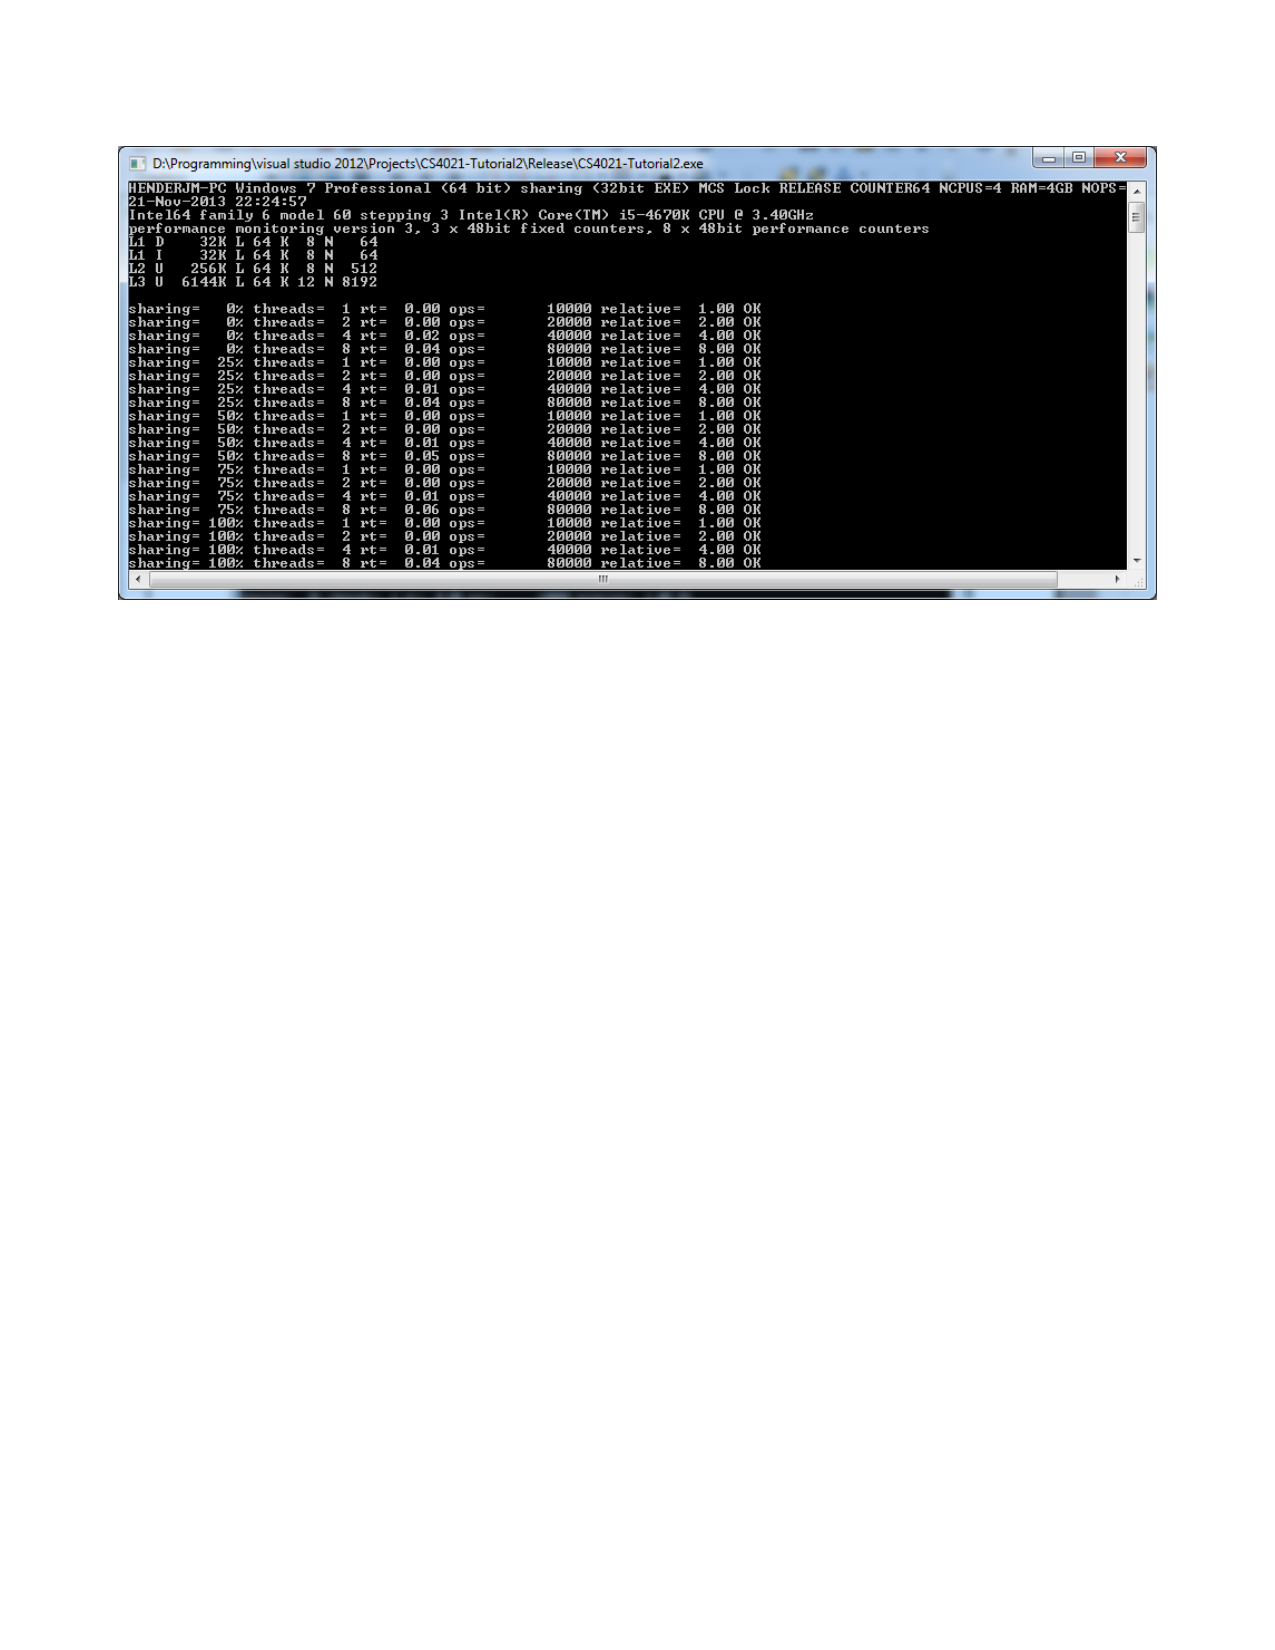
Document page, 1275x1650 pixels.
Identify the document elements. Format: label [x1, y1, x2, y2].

picture [118, 146, 1157, 600]
